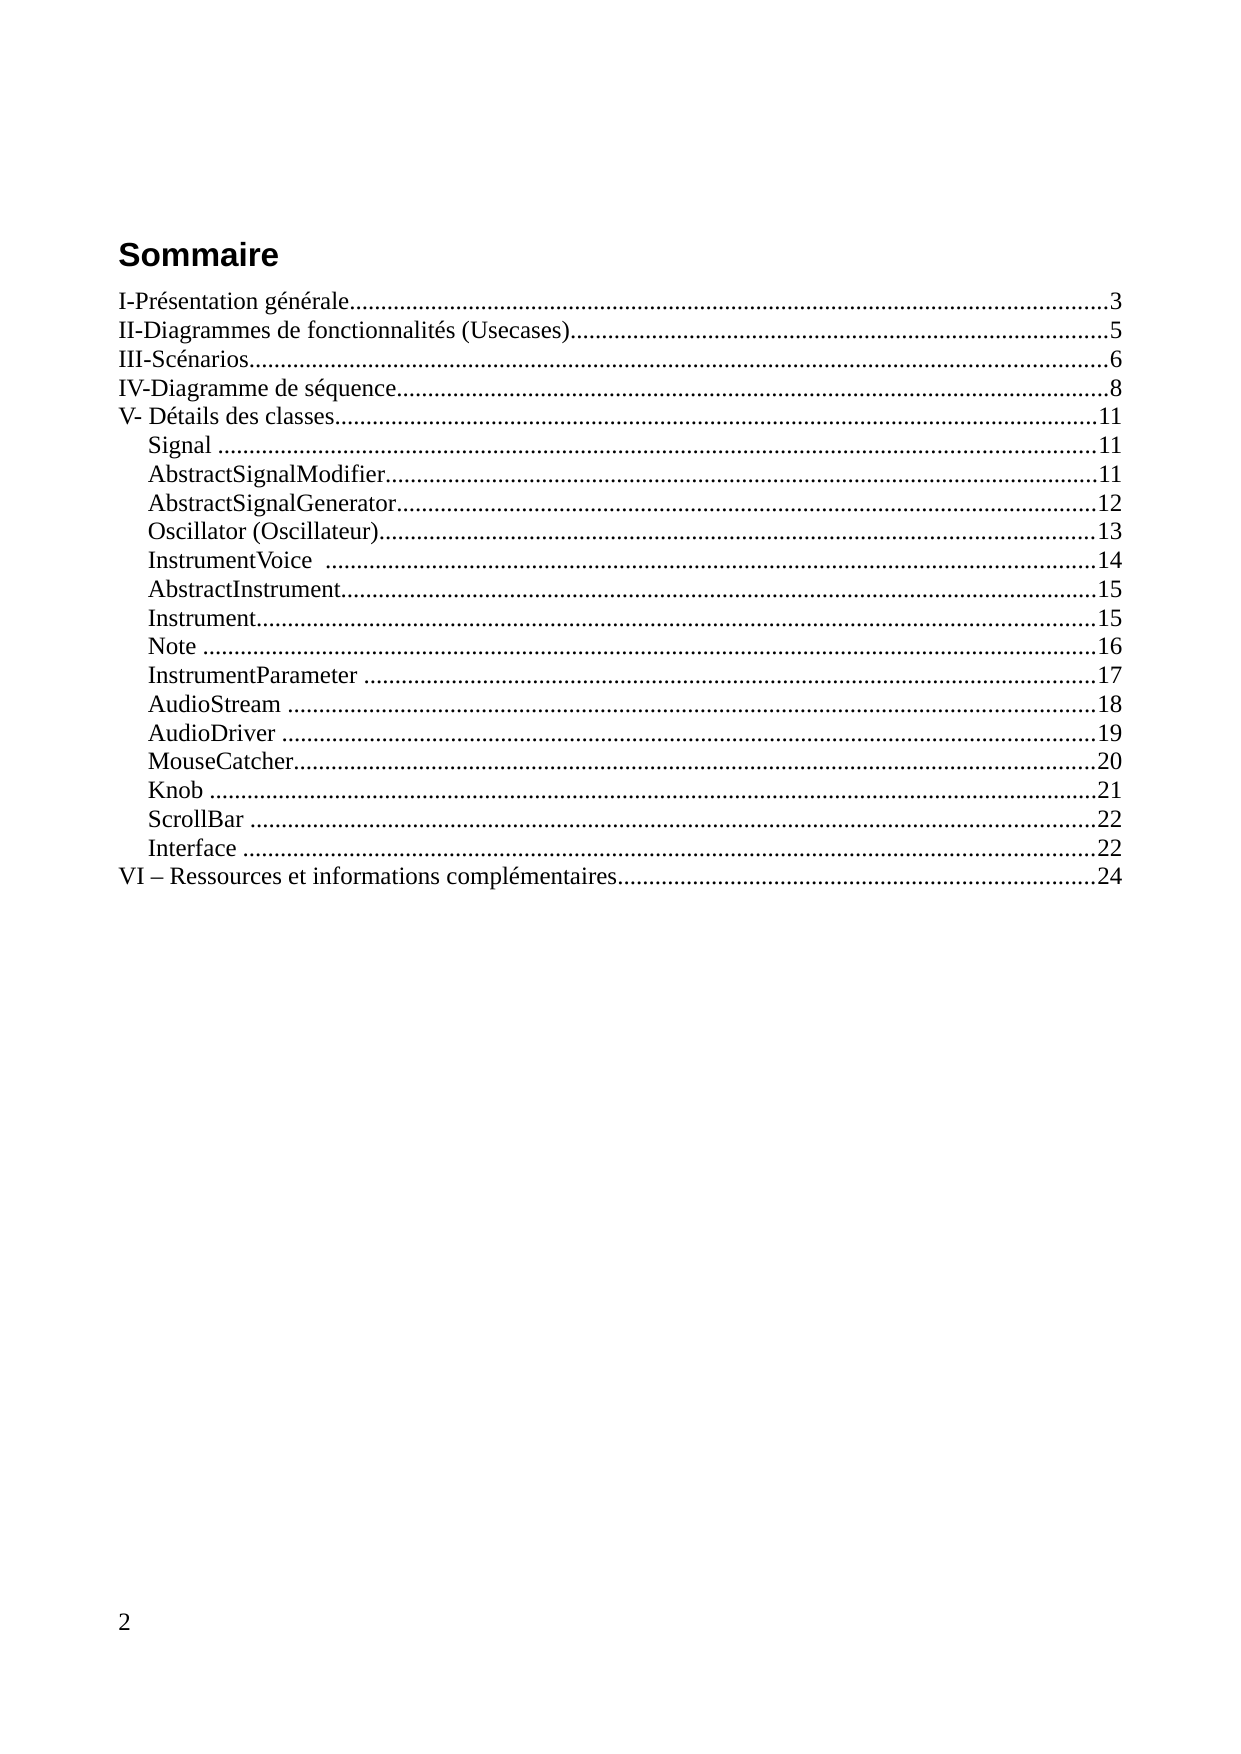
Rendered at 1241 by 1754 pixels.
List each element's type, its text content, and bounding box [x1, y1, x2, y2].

text III-Scénarios 6 [118, 344, 1122, 373]
text AbstractSignalModifier 11 [148, 459, 1122, 488]
text II-Diagrammes de fonctionnalités (Usecases) 5 [118, 315, 1122, 344]
text AudioStream 18 [148, 689, 1122, 718]
text Instrument 15 [148, 603, 1122, 631]
text InstrumentParameter 17 [148, 660, 1122, 689]
text AbstractInstrument 15 [148, 574, 1122, 603]
text Knob 21 [148, 775, 1122, 804]
text MouseCatcher 20 [148, 746, 1122, 775]
text ScrollBar 22 [148, 804, 1122, 833]
text InstrumentVoice 14 [148, 545, 1122, 574]
text IV-Diagramme de séquence 8 [118, 373, 1122, 401]
text Note 16 [148, 631, 1122, 660]
text AudioDriver 19 [148, 718, 1122, 746]
text Interface 22 [148, 833, 1122, 861]
text I-Présentation générale 3 [118, 286, 1122, 315]
text V- Détails des classes 11 [118, 401, 1122, 430]
text AbstractSignalGenerator 12 [148, 488, 1122, 516]
text Signal 11 [148, 430, 1122, 459]
text VI – Ressources et informations complémentaires 24 [118, 861, 1122, 890]
text Oscillator (Oscillateur) 13 [148, 516, 1122, 545]
subtitle Sommaire [118, 235, 1122, 274]
